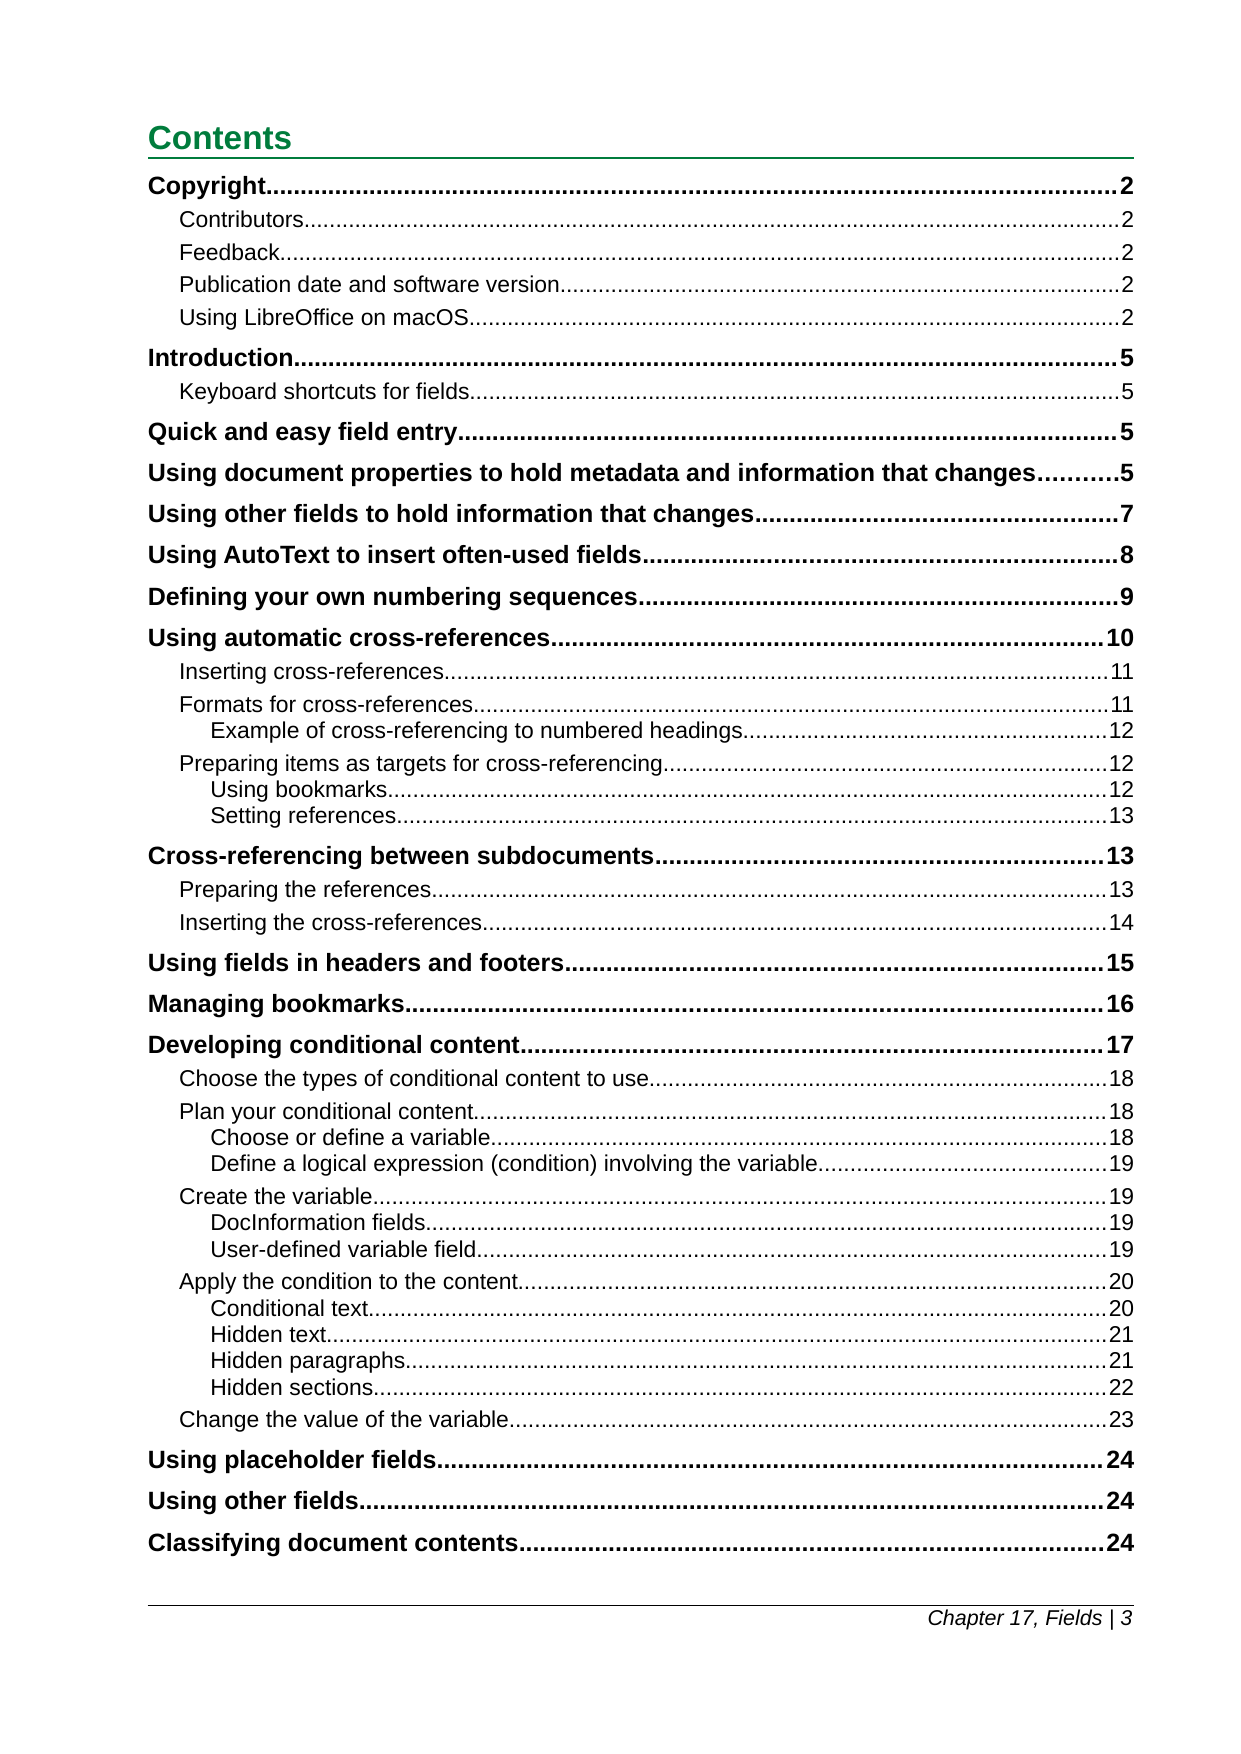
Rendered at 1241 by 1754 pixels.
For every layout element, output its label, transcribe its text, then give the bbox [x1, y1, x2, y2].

text Conditional text 20 [210, 1294, 1134, 1321]
text Change the value of the variable 23 [179, 1406, 1134, 1433]
text Apply the condition to the content 20 [179, 1268, 1134, 1294]
text Defining your own numbering sequences 9 [148, 582, 1134, 610]
text Hidden paragraphs 21 [210, 1347, 1134, 1374]
text Preparing items as targets for cross-referencing 12 [179, 749, 1134, 776]
text Developing conditional content 17 [148, 1030, 1134, 1059]
text Introduction 5 [148, 343, 1134, 372]
text Using other fields to hold information that changes 7 [148, 499, 1134, 528]
text Using automatic cross-references 10 [148, 623, 1134, 652]
text Using other fields 24 [148, 1486, 1134, 1515]
text Setting references 13 [210, 802, 1134, 828]
text Create the variable 19 [179, 1183, 1134, 1209]
text Example of cross-referencing to numbered headings 12 [210, 717, 1134, 743]
subtitle Contents [148, 118, 1134, 157]
text Define a logical expression (condition) involving the variable 19 [210, 1150, 1134, 1177]
text Feedback 2 [179, 239, 1134, 265]
text Inserting the cross-references 14 [179, 909, 1134, 935]
text Using AutoText to insert often-used fields 8 [148, 540, 1134, 569]
text Choose the types of conditional content to use 18 [179, 1065, 1134, 1091]
text Using bookmarks 12 [210, 776, 1134, 802]
text Choose or define a variable 18 [210, 1124, 1134, 1150]
text Keyboard shortcuts for fields 5 [179, 378, 1134, 404]
text Using LibreOffice on macOS 2 [179, 304, 1134, 330]
text Using fields in headers and footers 15 [148, 947, 1134, 976]
text Quick and easy field entry 5 [148, 417, 1134, 445]
text Managing bookmarks 16 [148, 989, 1134, 1017]
text Classifying document contents 24 [148, 1528, 1134, 1556]
text Contributors 2 [179, 206, 1134, 232]
text Hidden sections 22 [210, 1374, 1134, 1400]
text Preparing the references 13 [179, 876, 1134, 902]
text Using document properties to hold metadata and information that changes 5 [148, 458, 1134, 487]
text Publication date and software version 2 [179, 271, 1134, 298]
text User-defined variable field 19 [210, 1236, 1134, 1262]
text DocInformation fields 19 [210, 1209, 1134, 1236]
text Formats for cross-references 11 [179, 691, 1134, 717]
text Using placeholder fields 24 [148, 1445, 1134, 1474]
text Hidden text 21 [210, 1321, 1134, 1347]
text Inserting cross-references 11 [179, 658, 1134, 684]
text Cross-referencing between subdocuments 13 [148, 841, 1134, 870]
text Copyright 2 [148, 171, 1134, 200]
text Plan your conditional content 18 [179, 1098, 1134, 1124]
